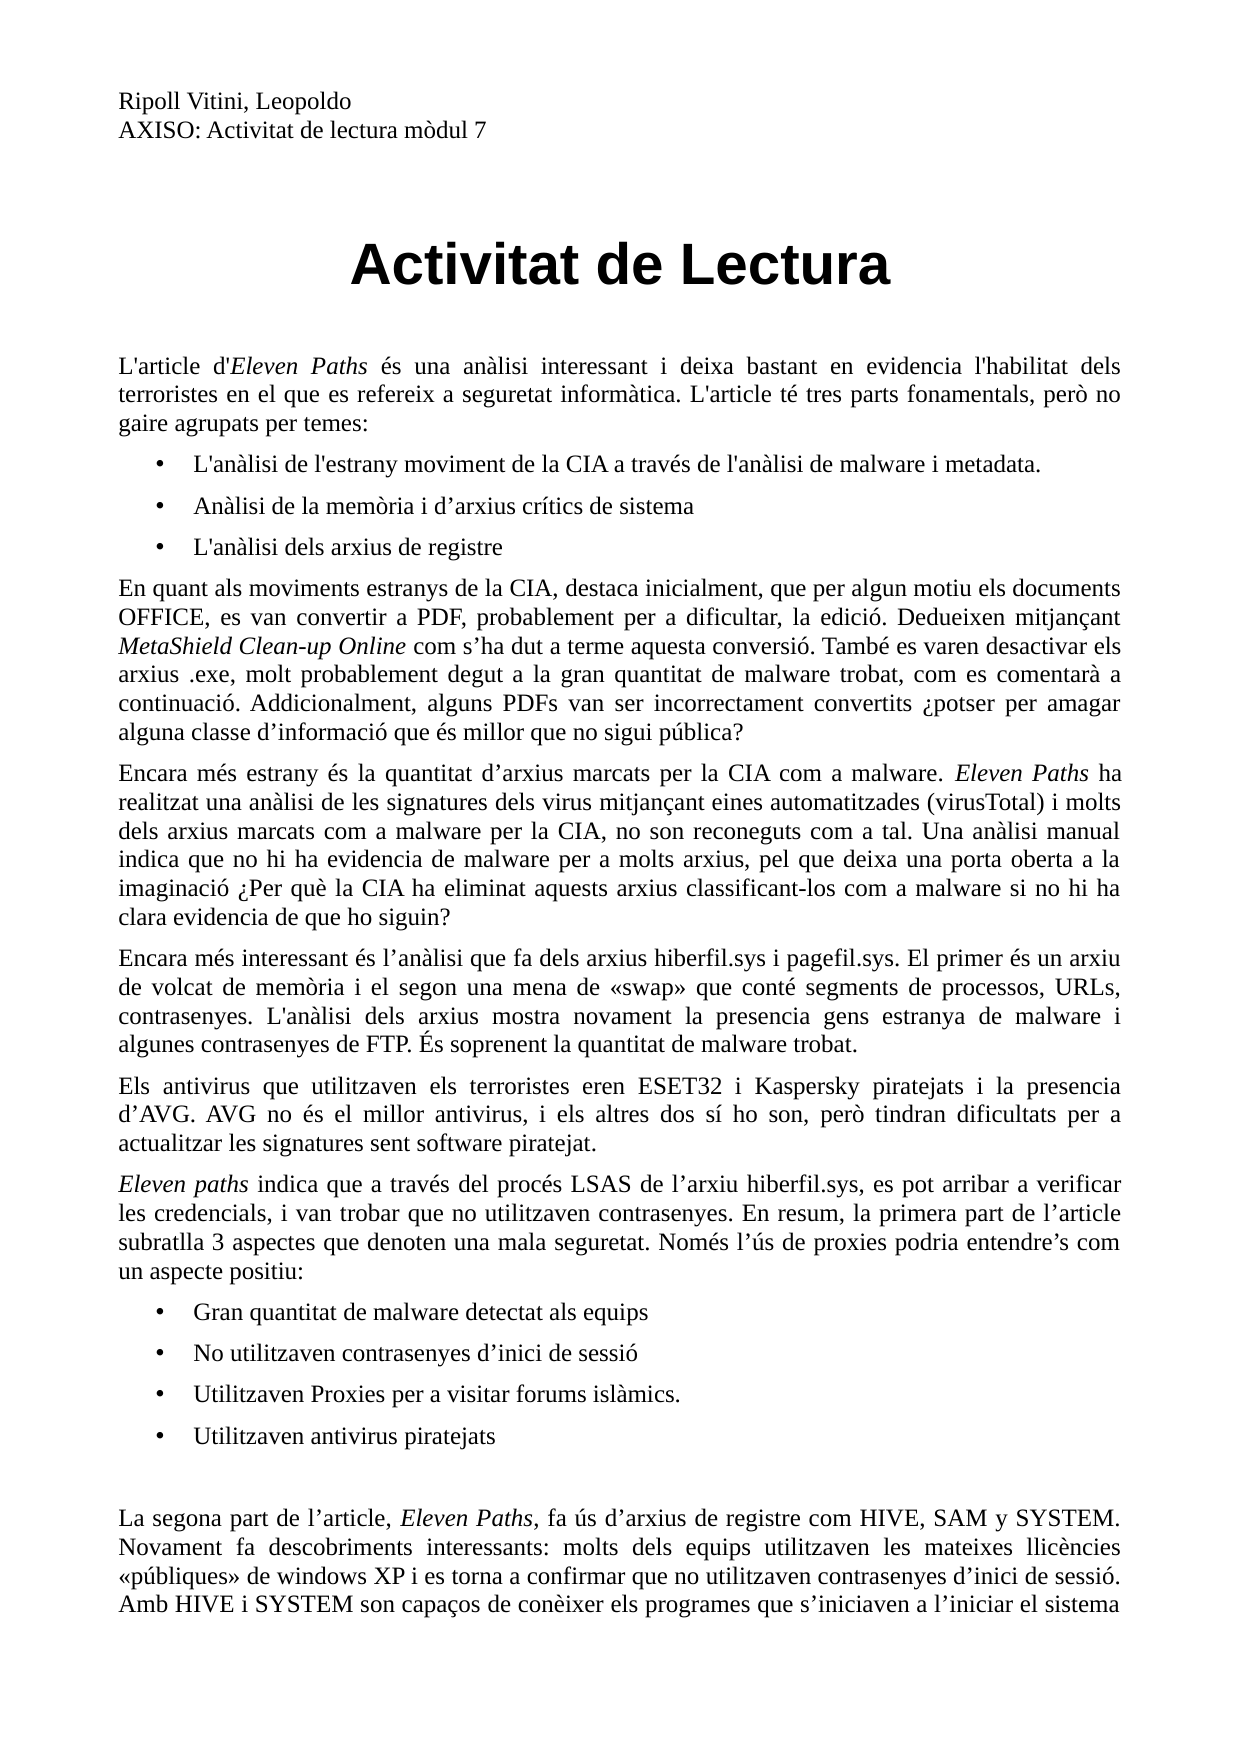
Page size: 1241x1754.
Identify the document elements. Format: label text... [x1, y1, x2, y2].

text Encara més estrany és la quantitat d’arxius marcats per la CIA com a malware. Eleven Paths ha realitzat una anàlisi de les signatures dels virus mitjançant eines automatitzades (virusTotal) i molts dels arxius marcats com a malware per la CIA, no son reconeguts com a tal. Una anàlisi manual indica que no hi ha evidencia de malware per a molts arxius, pel que deixa una porta oberta a la imaginació ¿Per què la CIA ha eliminat aquests arxius classificant-los com a malware si no hi ha clara evidencia de que ho siguin? [118, 758, 1122, 931]
text En quant als moviments estranys de la CIA, destaca inicialment, que per algun motiu els documents OFFICE, es van convertir a PDF, probablement per a dificultar, la edició. Dedueixen mitjançant MetaShield Clean-up Online com s’ha dut a terme aquesta conversió. També es varen desactivar els arxius .exe, molt probablement degut a la gran quantitat de malware trobat, com es comentarà a continuació. Addicionalment, alguns PDFs van ser incorrectament convertits ¿potser per amagar alguna classe d’informació que és millor que no sigui pública? [118, 573, 1122, 746]
text L'article d'Eleven Paths és una anàlisi interessant i deixa bastant en evidencia l'habilitat dels terroristes en el que es refereix a seguretat informàtica. L'article té tres parts fonamentals, però no gaire agrupats per temes: [118, 351, 1122, 437]
title Activitat de Lectura [118, 230, 1122, 297]
list Utilitzaven antivirus piratejats [156, 1421, 1122, 1449]
list Anàlisi de la memòria i d’arxius crítics de sistema [156, 491, 1122, 519]
list No utilitzaven contrasenyes d’inici de sessió [156, 1338, 1122, 1367]
list L'anàlisi dels arxius de registre [156, 532, 1122, 561]
list Gran quantitat de malware detectat als equips [156, 1297, 1122, 1326]
list L'anàlisi de l'estrany moviment de la CIA a través de l'anàlisi de malware i metadata. [156, 449, 1122, 478]
text La segona part de l’article, Eleven Paths, fa ús d’arxius de registre com HIVE, SAM y SYSTEM. Novament fa descobriments interessants: molts dels equips utilitzaven les mateixes llicències «públiques» de windows XP i es torna a confirmar que no utilitzaven contrasenyes d’inici de sessió. Amb HIVE i SYSTEM son capaços de conèixer els programes que s’iniciaven a l’iniciar el sistema [118, 1503, 1122, 1618]
list Utilitzaven Proxies per a visitar forums islàmics. [156, 1379, 1122, 1408]
text Encara més interessant és l’anàlisi que fa dels arxius hiberfil.sys i pagefil.sys. El primer és un arxiu de volcat de memòria i el segon una mena de «swap» que conté segments de processos, URLs, contrasenyes. L'anàlisi dels arxius mostra novament la presencia gens estranya de malware i algunes contrasenyes de FTP. És soprenent la quantitat de malware trobat. [118, 943, 1122, 1058]
text Els antivirus que utilitzaven els terroristes eren ESET32 i Kaspersky piratejats i la presencia d’AVG. AVG no és el millor antivirus, i els altres dos sí ho son, però tindran dificultats per a actualitzar les signatures sent software piratejat. [118, 1071, 1122, 1157]
text Eleven paths indica que a través del procés LSAS de l’arxiu hiberfil.sys, es pot arribar a verificar les credencials, i van trobar que no utilitzaven contrasenyes. En resum, la primera part de l’article subratlla 3 aspectes que denoten una mala seguretat. Només l’ús de proxies podria entendre’s com un aspecte positiu: [118, 1169, 1122, 1284]
